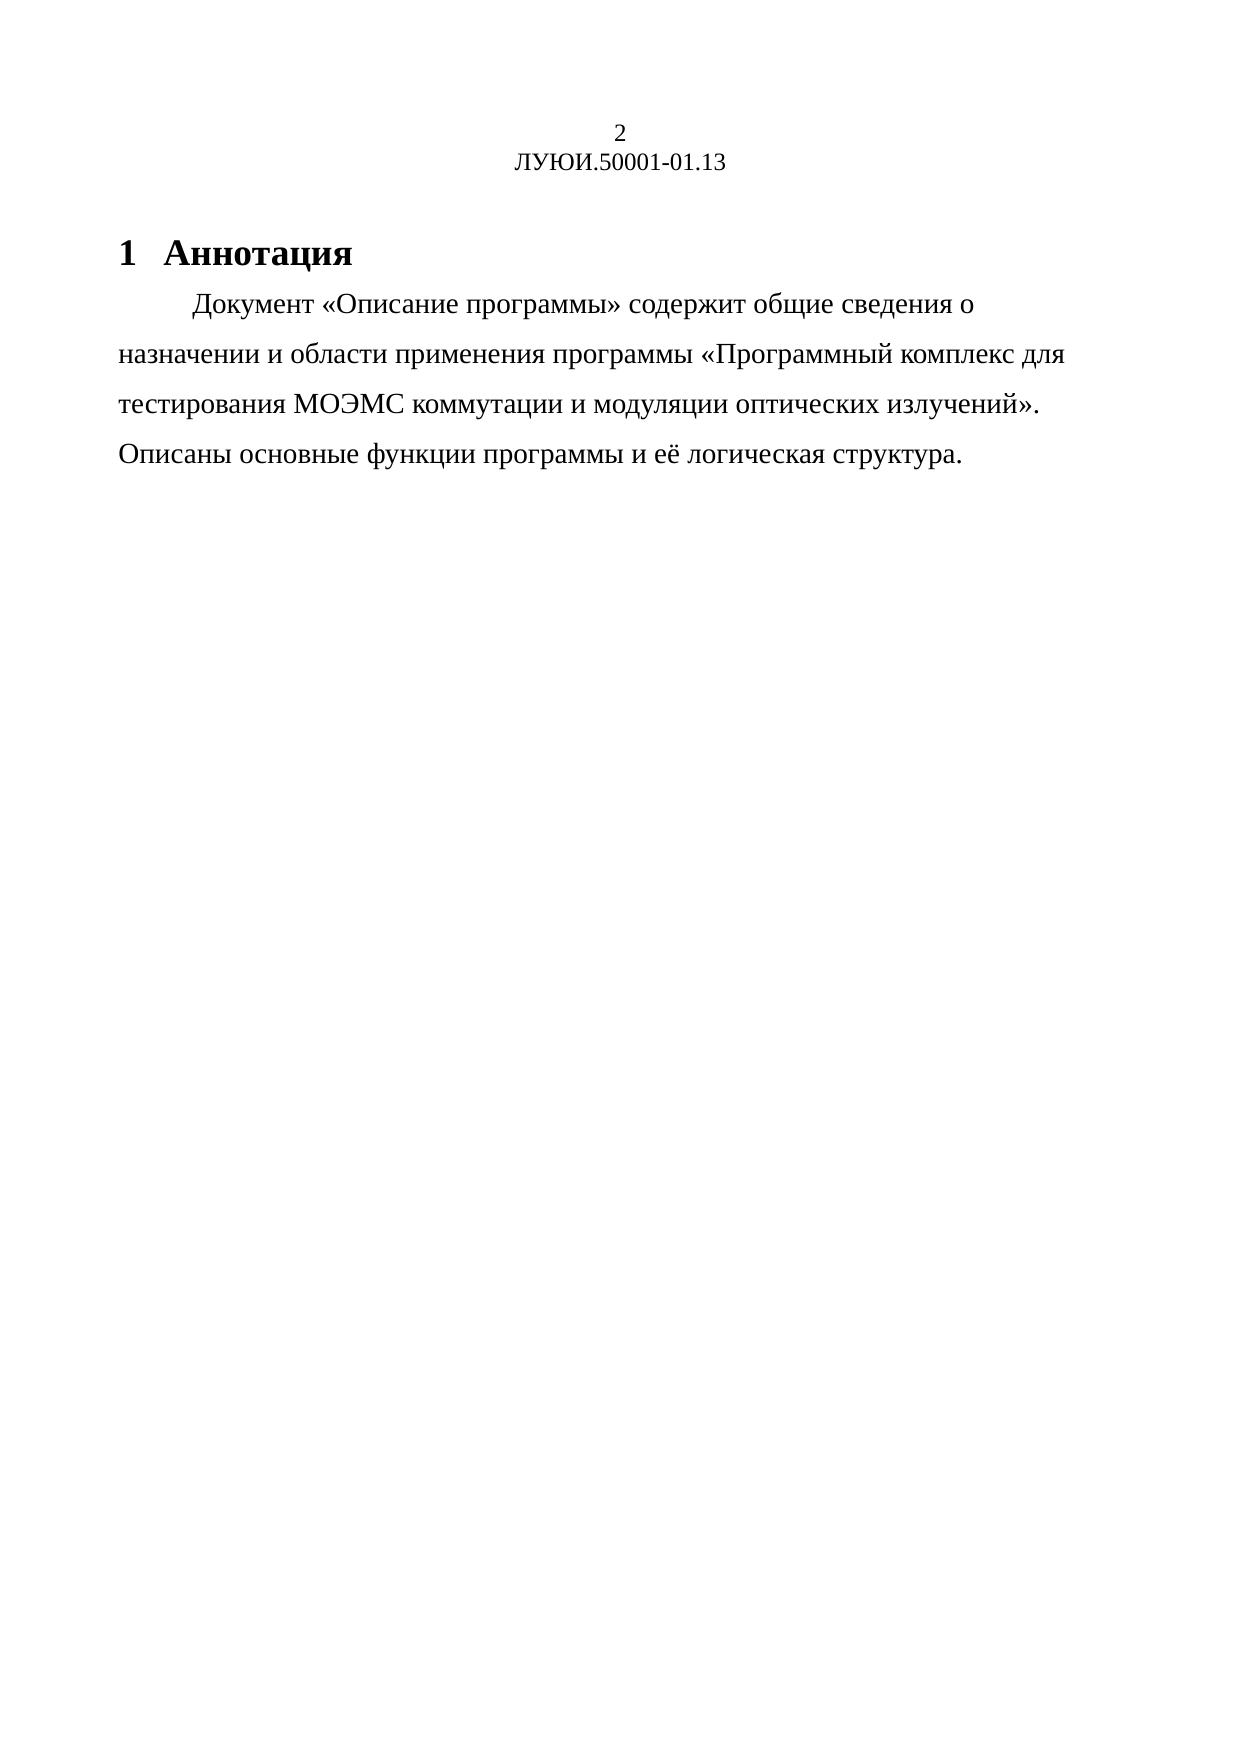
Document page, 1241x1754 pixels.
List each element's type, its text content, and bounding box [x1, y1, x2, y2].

text Документ «Описание программы» содержит общие сведения о назначении и области применения программы «Программный комплекс для тестирования МОЭМС коммутации и модуляции оптических излучений». Описаны основные функции программы и её логическая структура. [118, 286, 1122, 470]
subtitle Аннотация [118, 230, 1122, 273]
